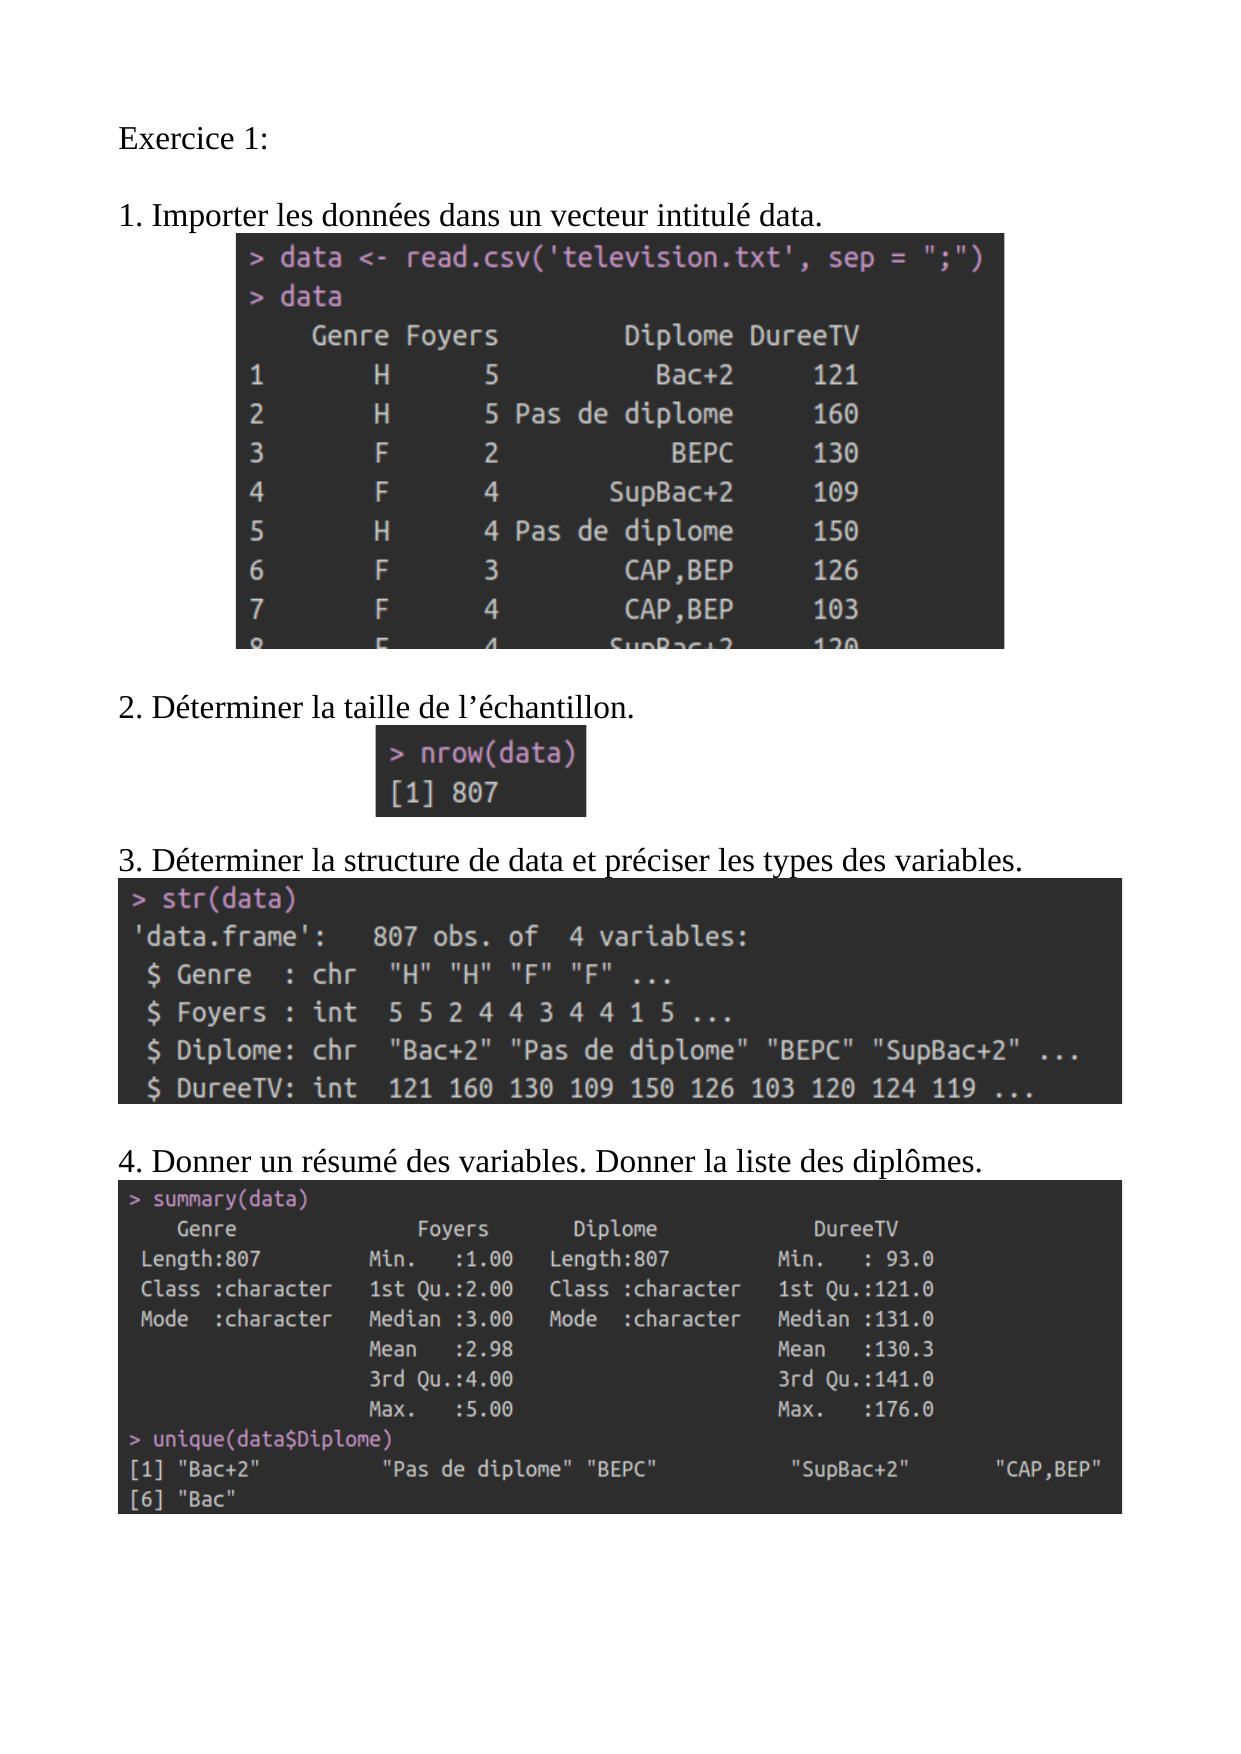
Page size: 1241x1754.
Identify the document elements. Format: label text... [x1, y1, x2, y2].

text 1. Importer les données dans un vecteur intitulé data. [118, 195, 1122, 233]
picture [118, 1180, 1123, 1514]
text 2. Déterminer la taille de l’échantillon. [118, 687, 1122, 725]
picture [118, 878, 1123, 1104]
picture [375, 725, 587, 817]
text 4. Donner un résumé des variables. Donner la liste des diplômes. [118, 1142, 1122, 1180]
text Exercice 1: [118, 118, 1122, 156]
text 3. Déterminer la structure de data et préciser les types des variables. [118, 840, 1122, 878]
picture [235, 233, 1005, 649]
